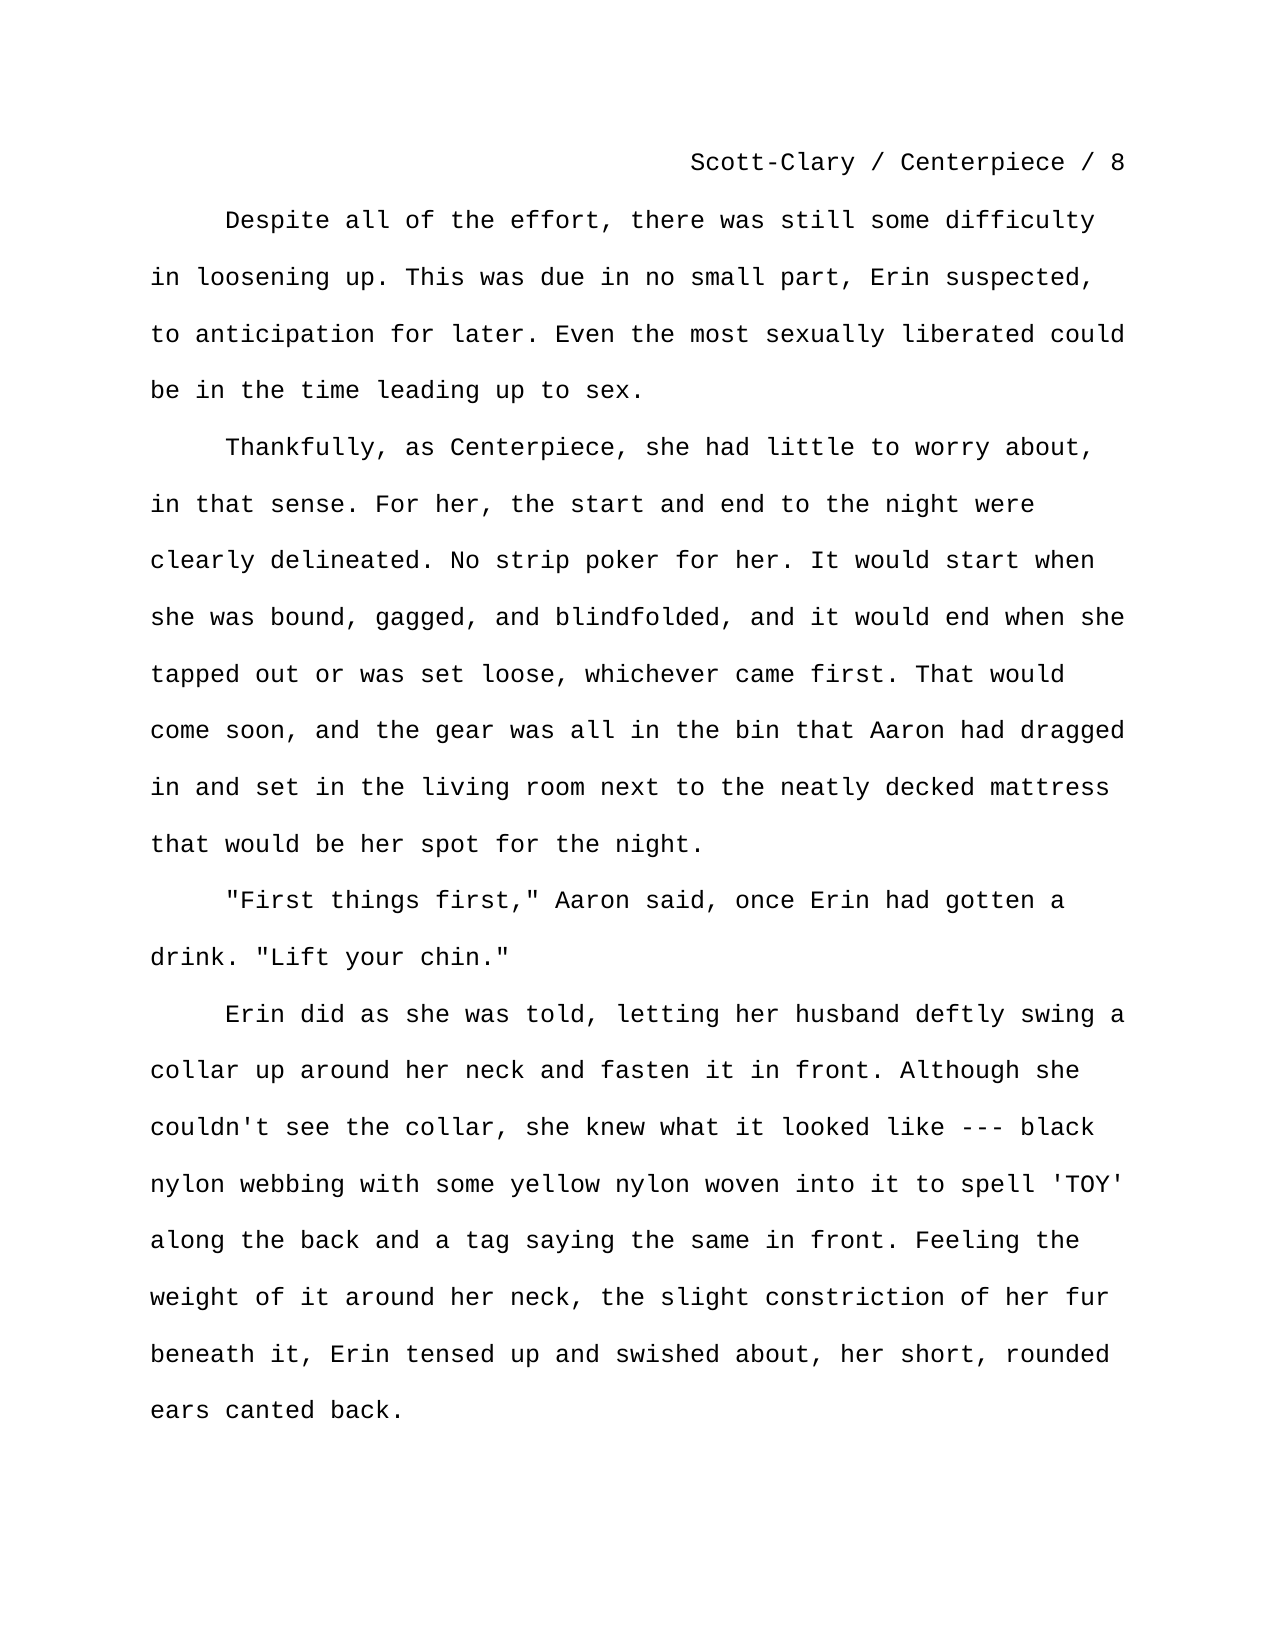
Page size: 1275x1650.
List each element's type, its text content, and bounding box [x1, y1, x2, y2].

text Erin did as she was told, letting her husband deftly swing a collar up around her neck and fasten it in front. Although she couldn't see the collar, she knew what it looked like --- black nylon webbing with some yellow nylon woven into it to spell 'TOY' along the back and a tag saying the same in front. Feeling the weight of it around her neck, the slight constriction of her fur beneath it, Erin tensed up and swished about, her short, rounded ears canted back. [150, 1001, 1125, 1426]
text Thankfully, as Centerpiece, she had little to worry about, in that sense. For her, the start and end to the night were clearly delineated. No strip poker for her. It would start when she was bound, gagged, and blindfolded, and it would end when she tapped out or was set loose, whichever came first. That would come soon, and the gear was all in the bin that Aaron had dragged in and set in the living room next to the neatly decked mattress that would be her spot for the night. [150, 434, 1125, 859]
text Despite all of the effort, there was still some difficulty in loosening up. This was due in no small part, Erin suspected, to anticipation for later. Even the most sexually liberated could be in the time leading up to sex. [150, 208, 1125, 406]
text "First things first," Aaron said, once Erin had gotten a drink. "Lift your chin." [150, 888, 1125, 973]
